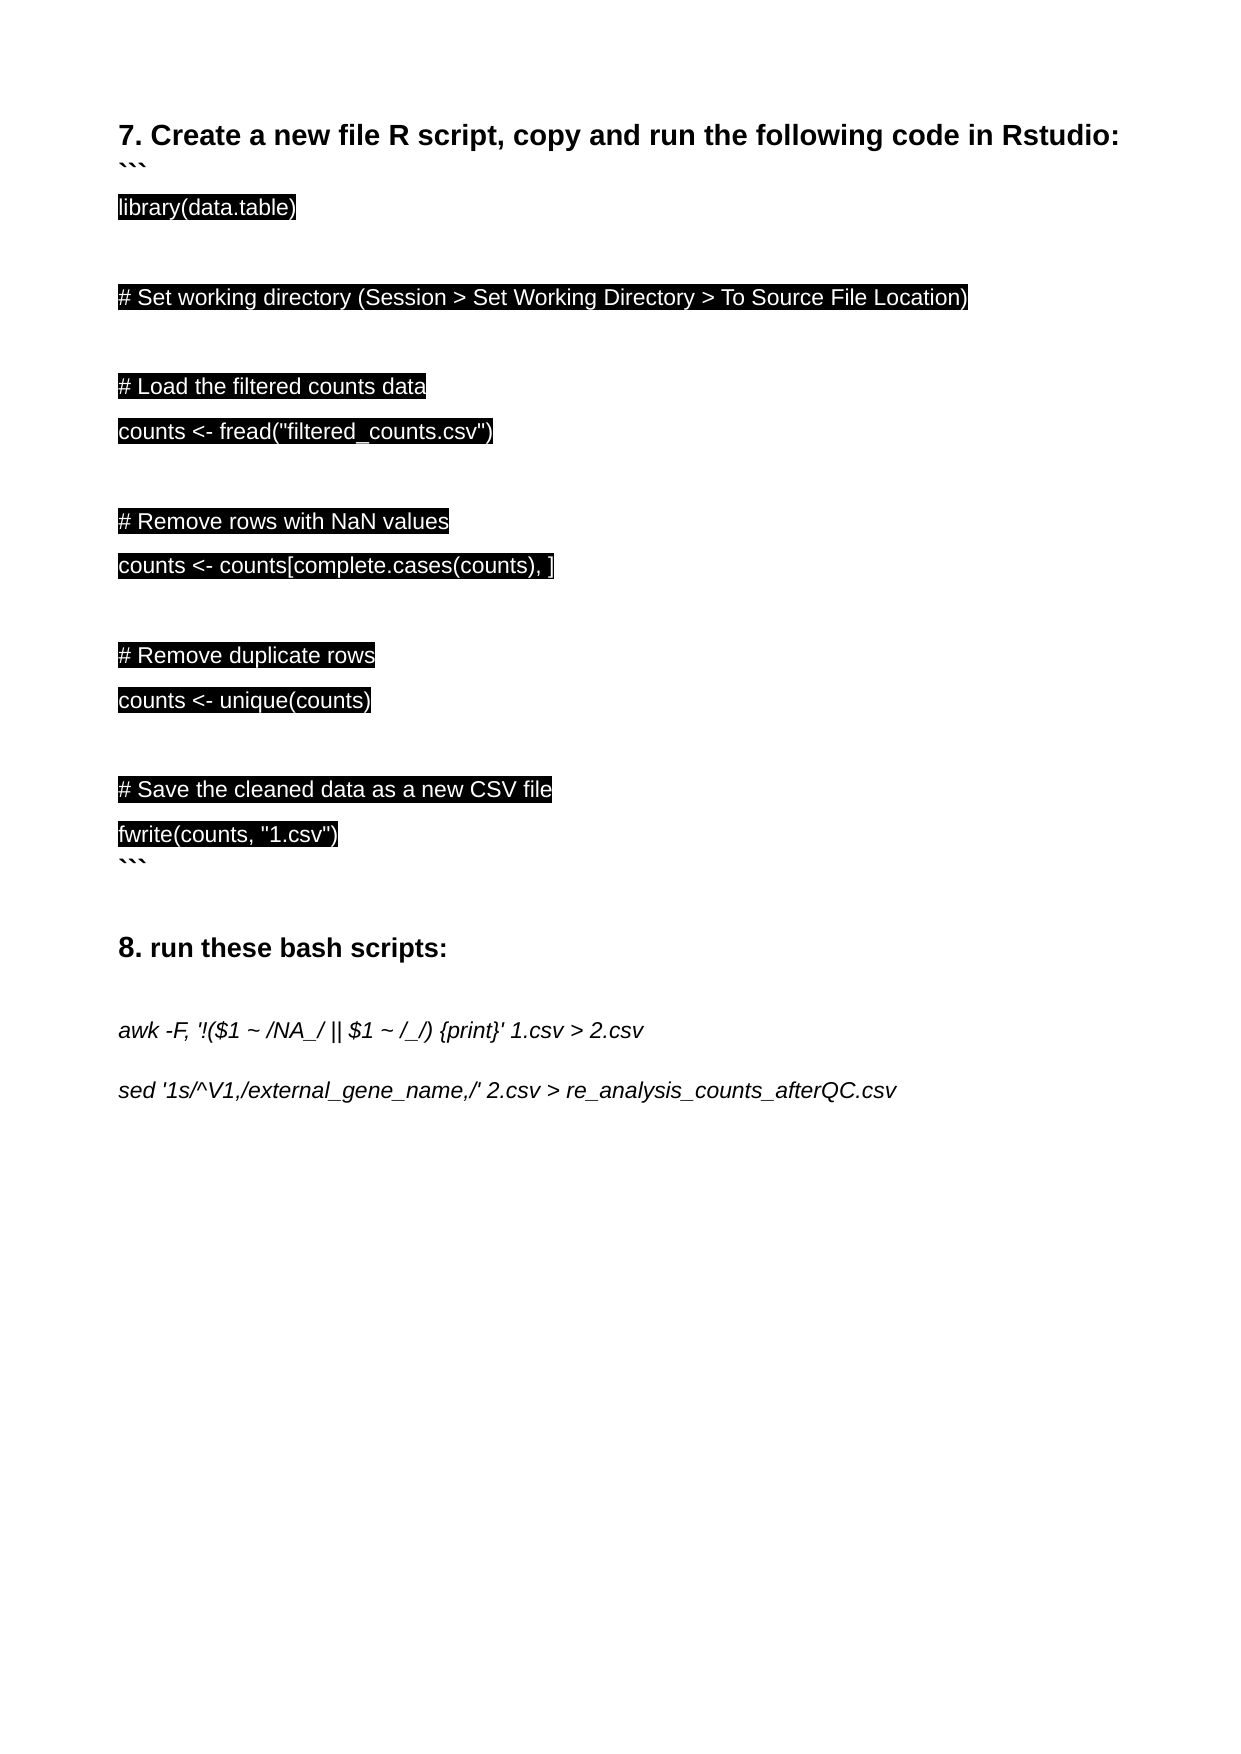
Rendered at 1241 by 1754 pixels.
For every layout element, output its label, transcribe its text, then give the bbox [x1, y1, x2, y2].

text counts <- counts[complete.cases(counts), ] [118, 552, 1122, 579]
text fwrite(counts, "1.csv") ``` 8. run these bash scripts: awk -F, '!($1 ~ /NA_/ || $1 ~ /_/) {print}' 1.csv > 2.csv sed '1s/^V1,/external_gene_name,/' 2.csv > re_analysis_counts_afterQC.csv [118, 821, 1122, 1103]
text # Remove rows with NaN values [118, 508, 1122, 534]
text # Save the cleaned data as a new CSV file [118, 776, 1122, 803]
text # Remove duplicate rows [118, 642, 1122, 668]
text # Load the filtered counts data [118, 373, 1122, 399]
text 7. Create a new file R script, copy and run the following code in Rstudio: ``` library(data.table) [118, 118, 1122, 220]
text # Set working directory (Session > Set Working Directory > To Source File Location) [118, 284, 1122, 310]
text counts <- unique(counts) [118, 687, 1122, 713]
text counts <- fread("filtered_counts.csv") [118, 418, 1122, 444]
